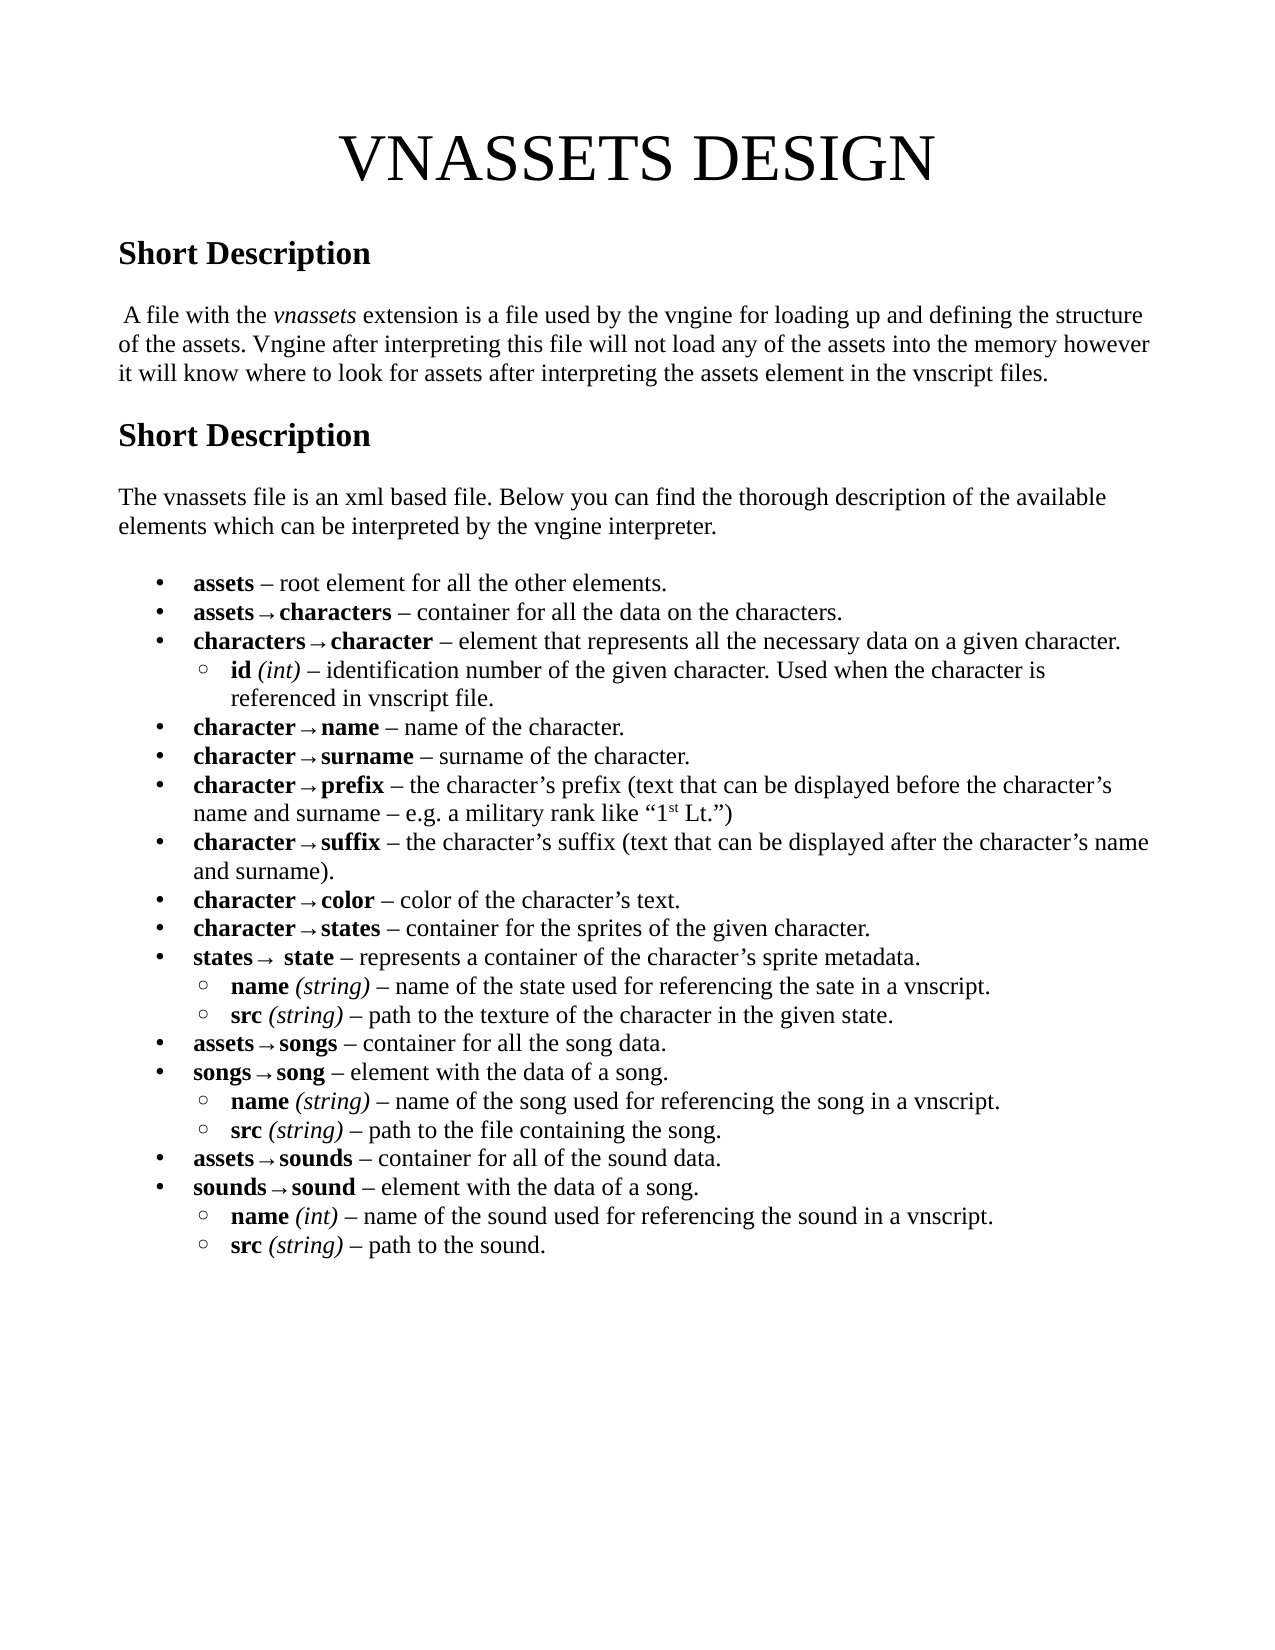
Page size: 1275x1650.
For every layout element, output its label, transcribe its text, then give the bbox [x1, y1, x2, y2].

list assets→sounds – container for all of the sound data. [156, 1143, 1157, 1172]
text A file with the vnassets extension is a file used by the vngine for loading up and defining the structure of the assets. Vngine after interpreting this file will not load any of the assets into the memory however it will know where to look for assets after interpreting the assets element in the vnscript files. [118, 300, 1157, 386]
list characters→character – element that represents all the necessary data on a given character. [156, 626, 1157, 655]
list src (string) – path to the sound. [193, 1230, 1157, 1258]
list assets→songs – container for all the song data. [156, 1028, 1157, 1057]
list name (int) – name of the sound used for referencing the sound in a vnscript. [193, 1201, 1157, 1230]
list name (string) – name of the song used for referencing the song in a vnscript. [193, 1086, 1157, 1115]
list character→suffix – the character’s suffix (text that can be displayed after the character’s name and surname). [156, 827, 1157, 885]
list character→prefix – the character’s prefix (text that can be displayed before the character’s name and surname – e.g. a military rank like “1st Lt.”) [156, 770, 1157, 827]
text Short Description [118, 233, 1157, 271]
list character→name – name of the character. [156, 712, 1157, 741]
list character→surname – surname of the character. [156, 741, 1157, 770]
list assets – root element for all the other elements. [156, 568, 1157, 597]
text The vnassets file is an xml based file. Below you can find the thorough description of the available elements which can be interpreted by the vngine interpreter. [118, 482, 1157, 540]
list character→states – container for the sprites of the given character. [156, 913, 1157, 942]
list assets→characters – container for all the data on the characters. [156, 597, 1157, 626]
list sounds→sound – element with the data of a song. [156, 1172, 1157, 1201]
list name (string) – name of the state used for referencing the sate in a vnscript. [193, 971, 1157, 1000]
text VNASSETS DESIGN [118, 118, 1157, 195]
list character→color – color of the character’s text. [156, 885, 1157, 913]
list id (int) – identification number of the given character. Used when the character is referenced in vnscript file. [193, 655, 1157, 712]
list states→ state – represents a container of the character’s sprite metadata. [156, 942, 1157, 971]
list songs→song – element with the data of a song. [156, 1057, 1157, 1086]
list src (string) – path to the texture of the character in the given state. [193, 1000, 1157, 1028]
list src (string) – path to the file containing the song. [193, 1115, 1157, 1143]
text Short Description [118, 415, 1157, 453]
